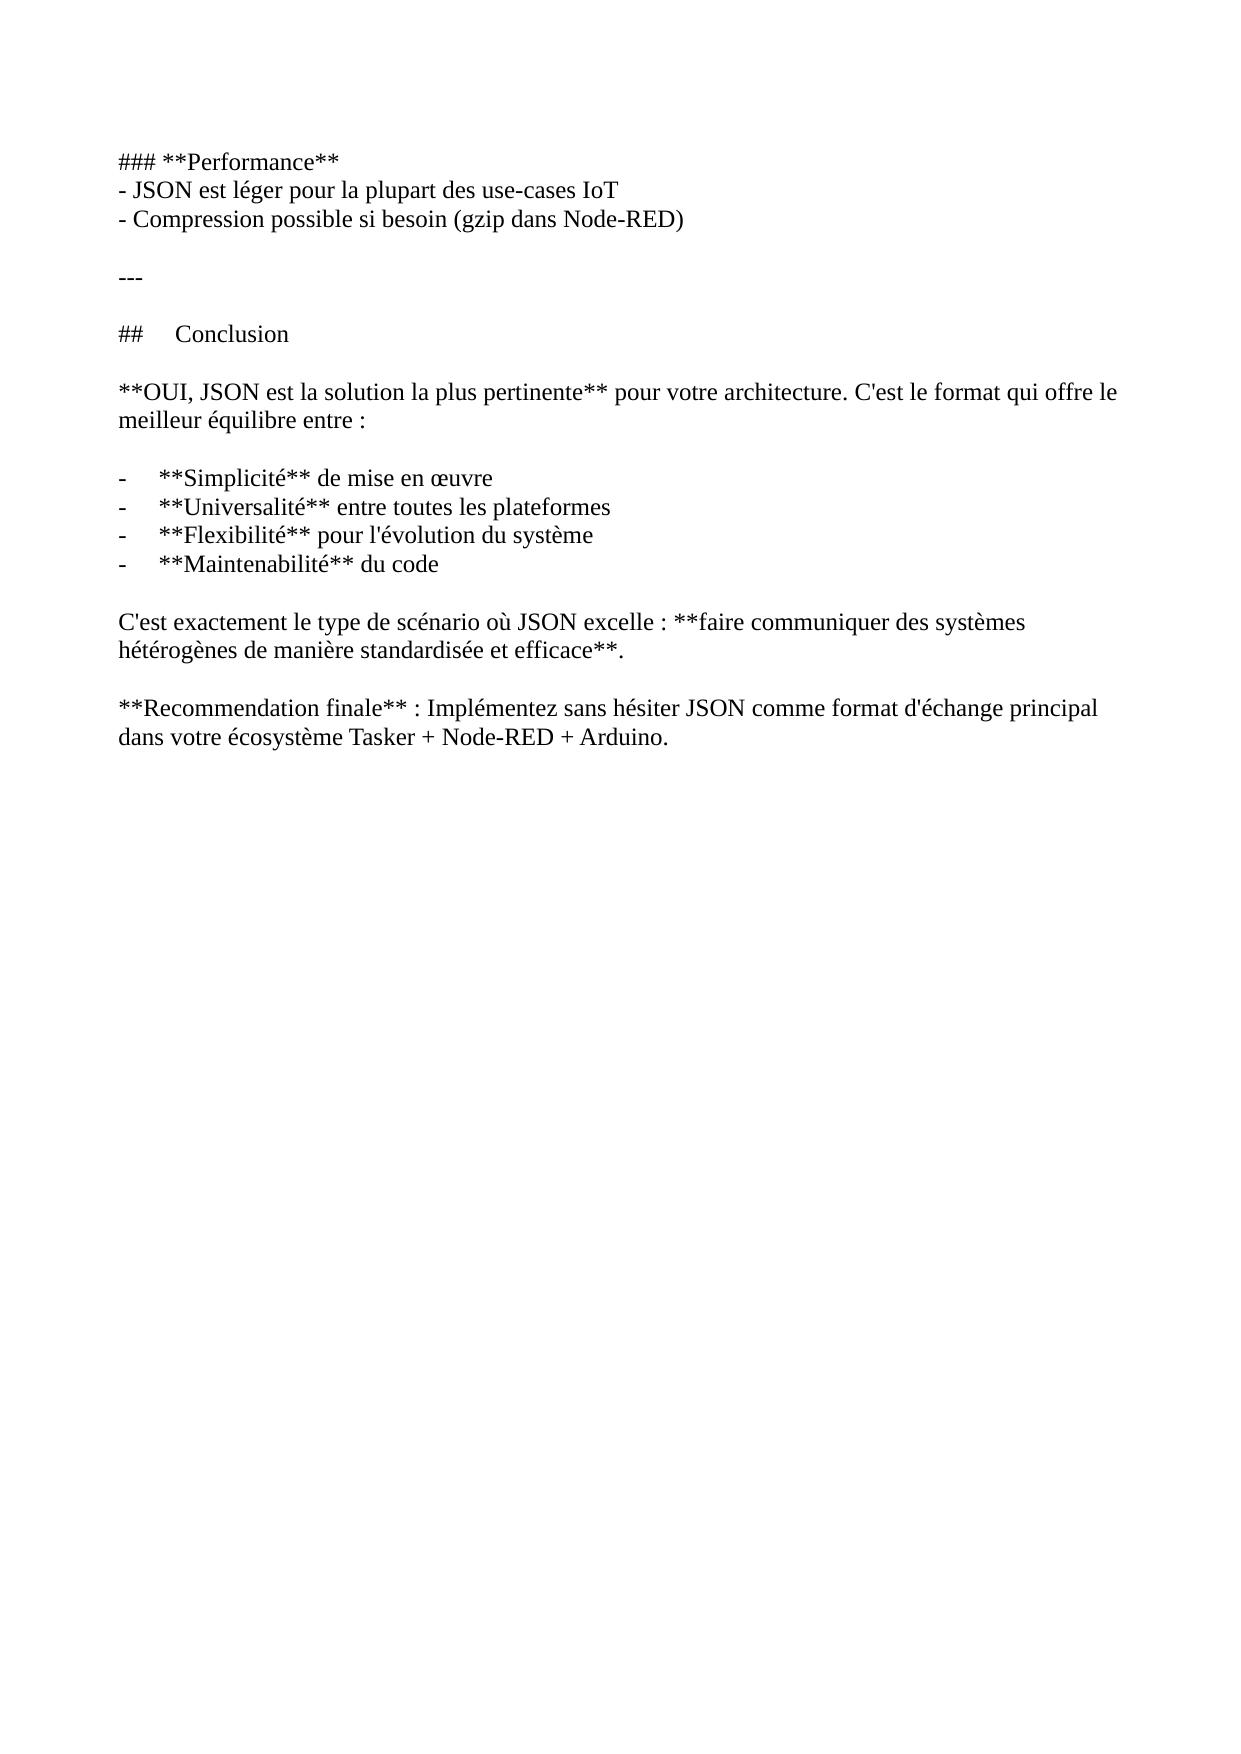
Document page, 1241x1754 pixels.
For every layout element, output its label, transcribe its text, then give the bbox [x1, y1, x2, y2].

text ### **Performance** - JSON est léger pour la plupart des use-cases IoT - Compression possible si besoin (gzip dans Node-RED) --- ## 🎯 Conclusion **OUI, JSON est la solution la plus pertinente** pour votre architecture. C'est le format qui offre le meilleur équilibre entre : - ✅ **Simplicité** de mise en œuvre - ✅ **Universalité** entre toutes les plateformes - ✅ **Flexibilité** pour l'évolution du système - ✅ **Maintenabilité** du code C'est exactement le type de scénario où JSON excelle : **faire communiquer des systèmes hétérogènes de manière standardisée et efficace**. **Recommendation finale** : Implémentez sans hésiter JSON comme format d'échange principal dans votre écosystème Tasker + Node-RED + Arduino. [118, 118, 1122, 751]
